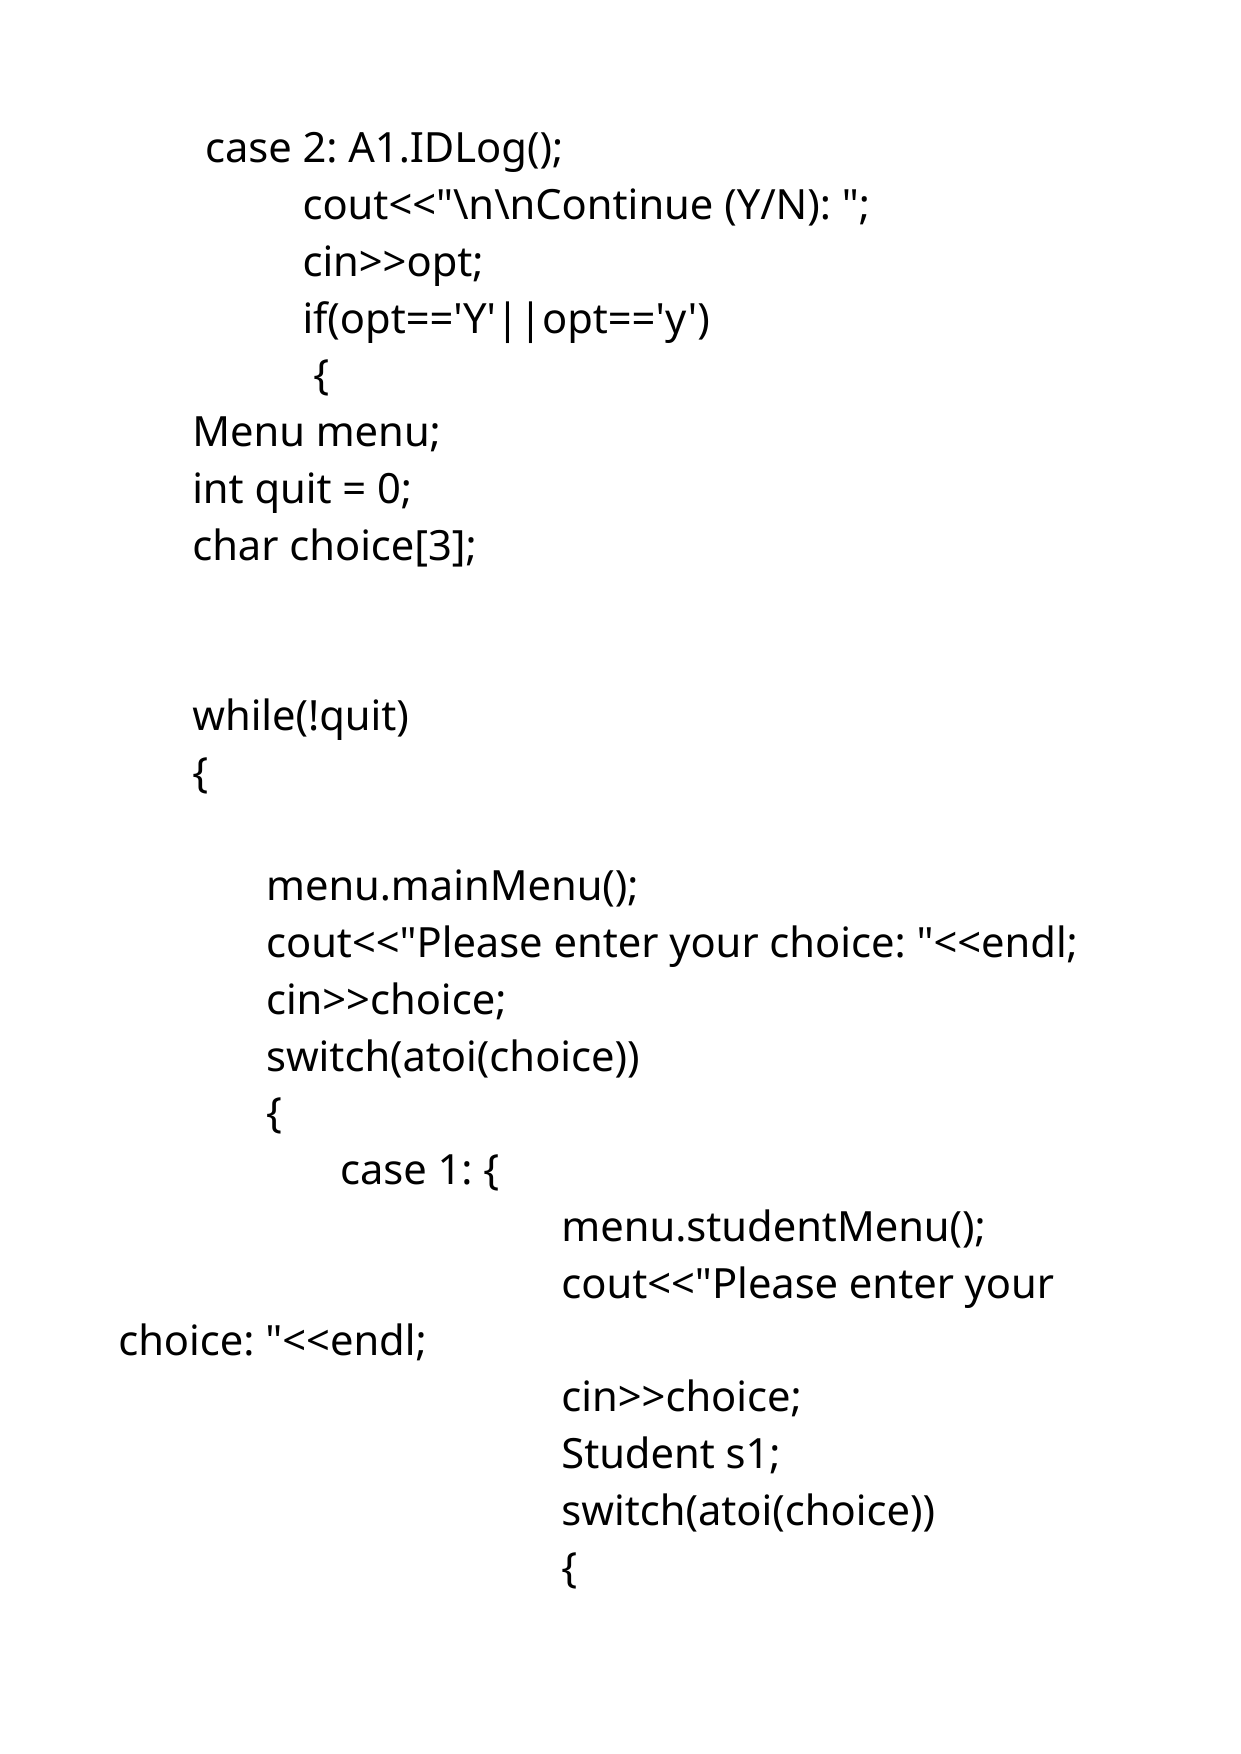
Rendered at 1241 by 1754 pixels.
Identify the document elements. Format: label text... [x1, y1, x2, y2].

text if(opt=='Y'||opt=='y') [118, 288, 1122, 345]
text { [118, 1083, 1122, 1140]
text menu.mainMenu(); [118, 856, 1122, 913]
text cin>>choice; [118, 1367, 1122, 1424]
text case 1: { [118, 1140, 1122, 1197]
text cin>>opt; [118, 232, 1122, 288]
text { [118, 743, 1122, 799]
text { [118, 345, 1122, 402]
text menu.studentMenu(); [118, 1197, 1122, 1253]
text while(!quit) [118, 686, 1122, 743]
text cin>>choice; [118, 970, 1122, 1026]
text switch(atoi(choice)) [118, 1026, 1122, 1083]
text Menu menu; [118, 402, 1122, 459]
text Student s1; [118, 1424, 1122, 1481]
text int quit = 0; [118, 459, 1122, 516]
text cout<<"Please enter your choice: "<<endl; [118, 913, 1122, 970]
text case 2: A1.IDLog(); [118, 118, 1122, 175]
text switch(atoi(choice)) [118, 1481, 1122, 1537]
text { [118, 1537, 1122, 1594]
text cout<<"\n\nContinue (Y/N): "; [118, 175, 1122, 232]
text char choice[3]; [118, 516, 1122, 572]
text cout<<"Please enter your choice: "<<endl; [118, 1253, 1122, 1367]
